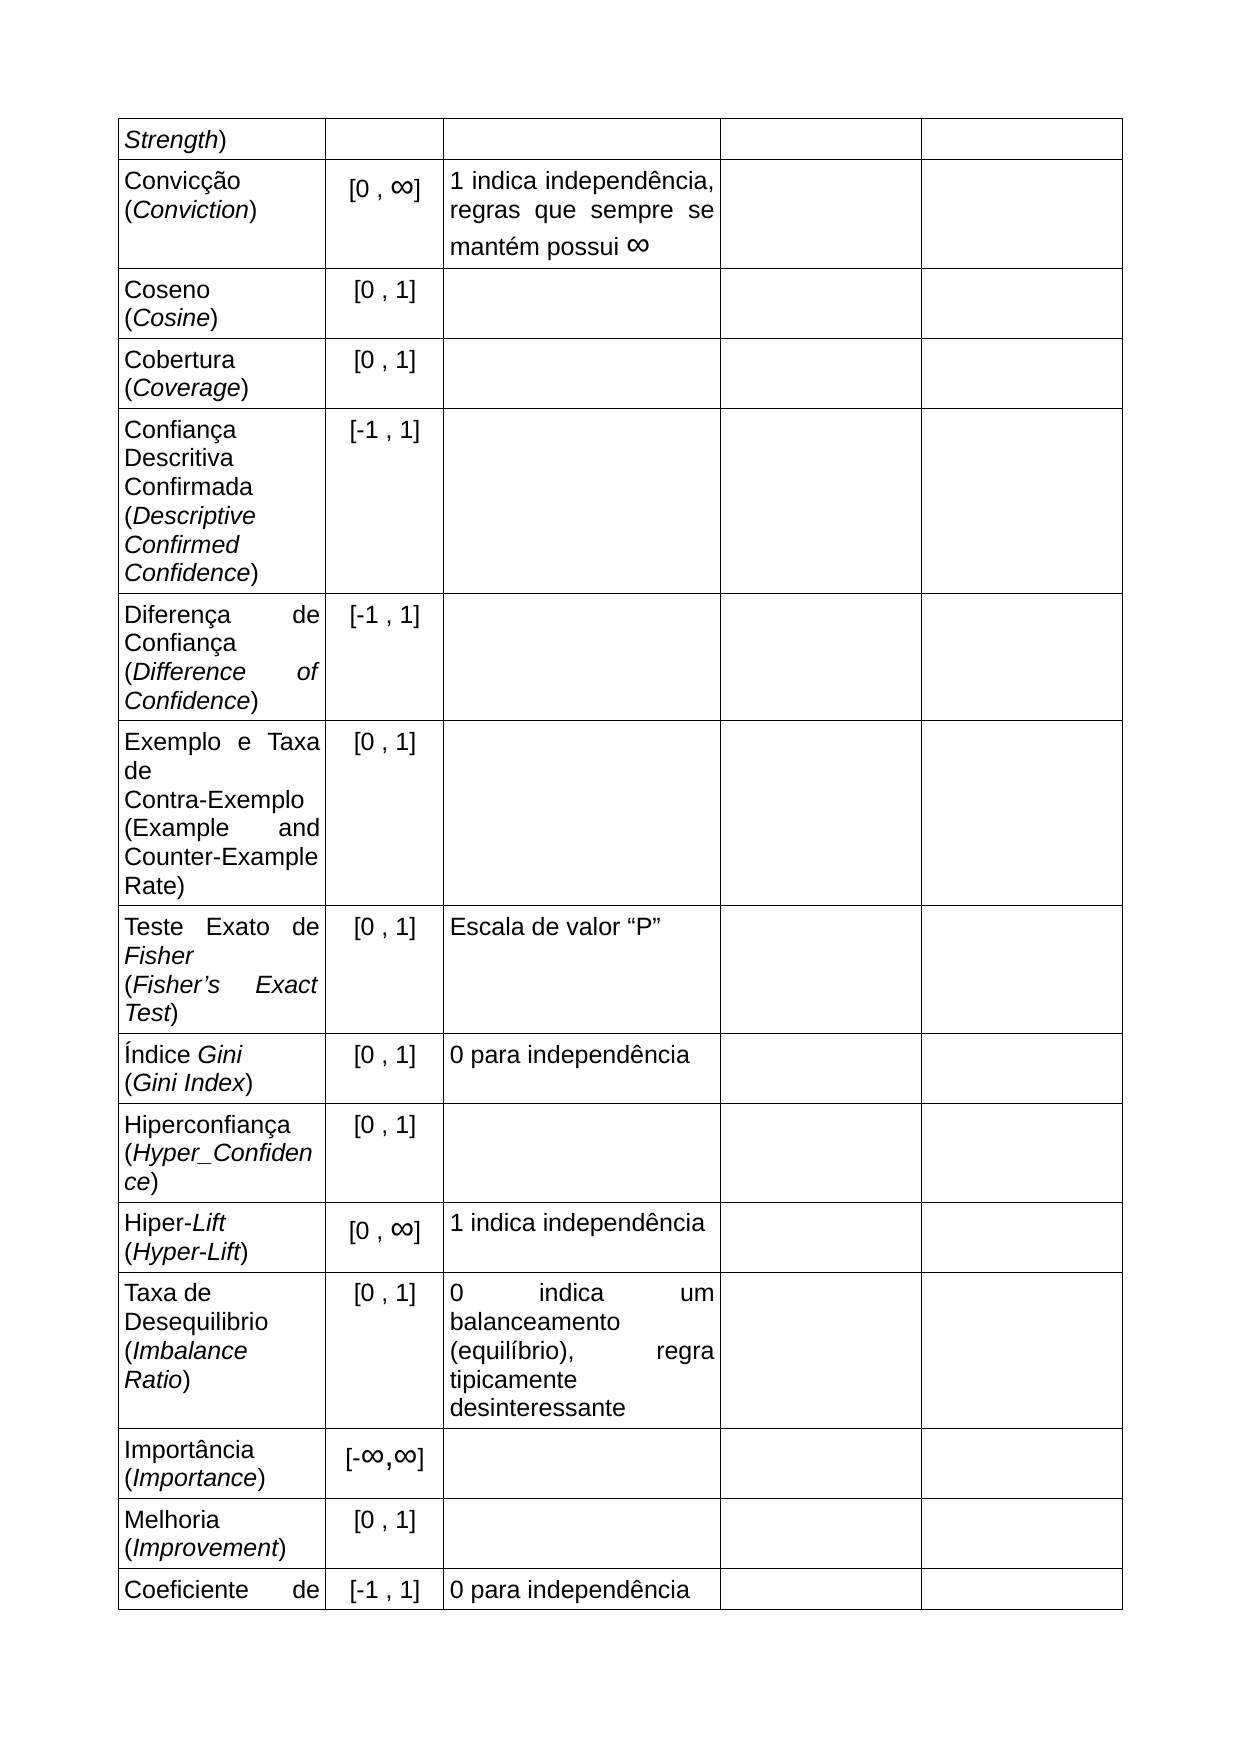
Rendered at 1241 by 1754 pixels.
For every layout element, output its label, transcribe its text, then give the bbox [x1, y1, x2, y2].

table_cell Importância (Importance) [119, 1429, 325, 1498]
table_cell [0 , 1] [326, 721, 443, 905]
table_cell [922, 1569, 1122, 1609]
table_cell Exemplo e Taxa de Contra-Exemplo (Example and Counter-Example Rate) [119, 721, 325, 905]
table_cell [922, 1273, 1122, 1428]
table_cell [922, 269, 1122, 338]
table_cell [922, 160, 1122, 268]
table_cell 1 indica independência [444, 1203, 720, 1272]
table_cell [-1 , 1] [326, 1569, 443, 1609]
table_cell [721, 160, 921, 268]
table_cell [0 , 1] [326, 269, 443, 338]
table_cell [721, 1569, 921, 1609]
table_cell Escala de valor “P” [444, 906, 720, 1033]
table_cell [721, 594, 921, 720]
table_cell Confiança Descritiva Confirmada (Descriptive Confirmed Confidence) [119, 409, 325, 593]
table_cell [444, 339, 720, 408]
table_cell Coeficiente de [119, 1569, 325, 1609]
table_cell [721, 119, 921, 159]
table_cell [0 , 1] [326, 1034, 443, 1103]
table_cell [721, 339, 921, 408]
table_cell [922, 906, 1122, 1033]
table_cell Cobertura (Coverage) [119, 339, 325, 408]
table_cell 0 para independência [444, 1034, 720, 1103]
table_cell Melhoria (Improvement) [119, 1499, 325, 1568]
table_cell [922, 1429, 1122, 1498]
table_cell [922, 594, 1122, 720]
table_cell 0 indica um balanceamento (equilíbrio), regra tipicamente desinteressante [444, 1273, 720, 1428]
table_cell [0 , 1] [326, 339, 443, 408]
table_cell [0 , 1] [326, 1499, 443, 1568]
table_cell Strength) [119, 119, 325, 159]
table_cell Taxa de Desequilibrio (Imbalance Ratio) [119, 1273, 325, 1428]
table_cell [444, 1429, 720, 1498]
table_cell [326, 119, 443, 159]
table_cell Hiperconfiança (Hyper_Confidence) [119, 1104, 325, 1202]
table_cell [-1 , 1] [326, 594, 443, 720]
table_cell Hiper-Lift (Hyper-Lift) [119, 1203, 325, 1272]
table_cell [721, 1203, 921, 1272]
table_cell [922, 119, 1122, 159]
table_cell Convicção (Conviction) [119, 160, 325, 268]
table_cell [0 , ∞] [326, 160, 443, 268]
table_cell [922, 1104, 1122, 1202]
table_cell [922, 1203, 1122, 1272]
table_cell Diferença de Confiança (Difference of Confidence) [119, 594, 325, 720]
table_cell Teste Exato de Fisher (Fisher’s Exact Test) [119, 906, 325, 1033]
table_cell [444, 409, 720, 593]
table_cell [444, 119, 720, 159]
table_cell [721, 1104, 921, 1202]
table_cell [0 , ∞] [326, 1203, 443, 1272]
table_cell [922, 1034, 1122, 1103]
table_cell [-1 , 1] [326, 409, 443, 593]
table_cell [721, 1273, 921, 1428]
table_cell [444, 594, 720, 720]
table_cell [721, 1034, 921, 1103]
table_cell [444, 269, 720, 338]
table_cell [922, 721, 1122, 905]
table_cell [922, 1499, 1122, 1568]
table_cell [922, 339, 1122, 408]
table_cell [444, 1104, 720, 1202]
table_cell 1 indica independência, regras que sempre se mantém possui ∞ [444, 160, 720, 268]
table_cell [721, 906, 921, 1033]
table_cell Coseno (Cosine) [119, 269, 325, 338]
table_cell [721, 409, 921, 593]
table_cell [721, 1429, 921, 1498]
table_cell [444, 721, 720, 905]
table_cell [721, 269, 921, 338]
table_cell [444, 1499, 720, 1568]
table_cell [-∞,∞] [326, 1429, 443, 1498]
table_cell [0 , 1] [326, 1273, 443, 1428]
table_cell [0 , 1] [326, 906, 443, 1033]
table_cell [721, 1499, 921, 1568]
table_cell Índice Gini (Gini Index) [119, 1034, 325, 1103]
table_cell [721, 721, 921, 905]
table_cell 0 para independência [444, 1569, 720, 1609]
table_cell [922, 409, 1122, 593]
table_cell [0 , 1] [326, 1104, 443, 1202]
